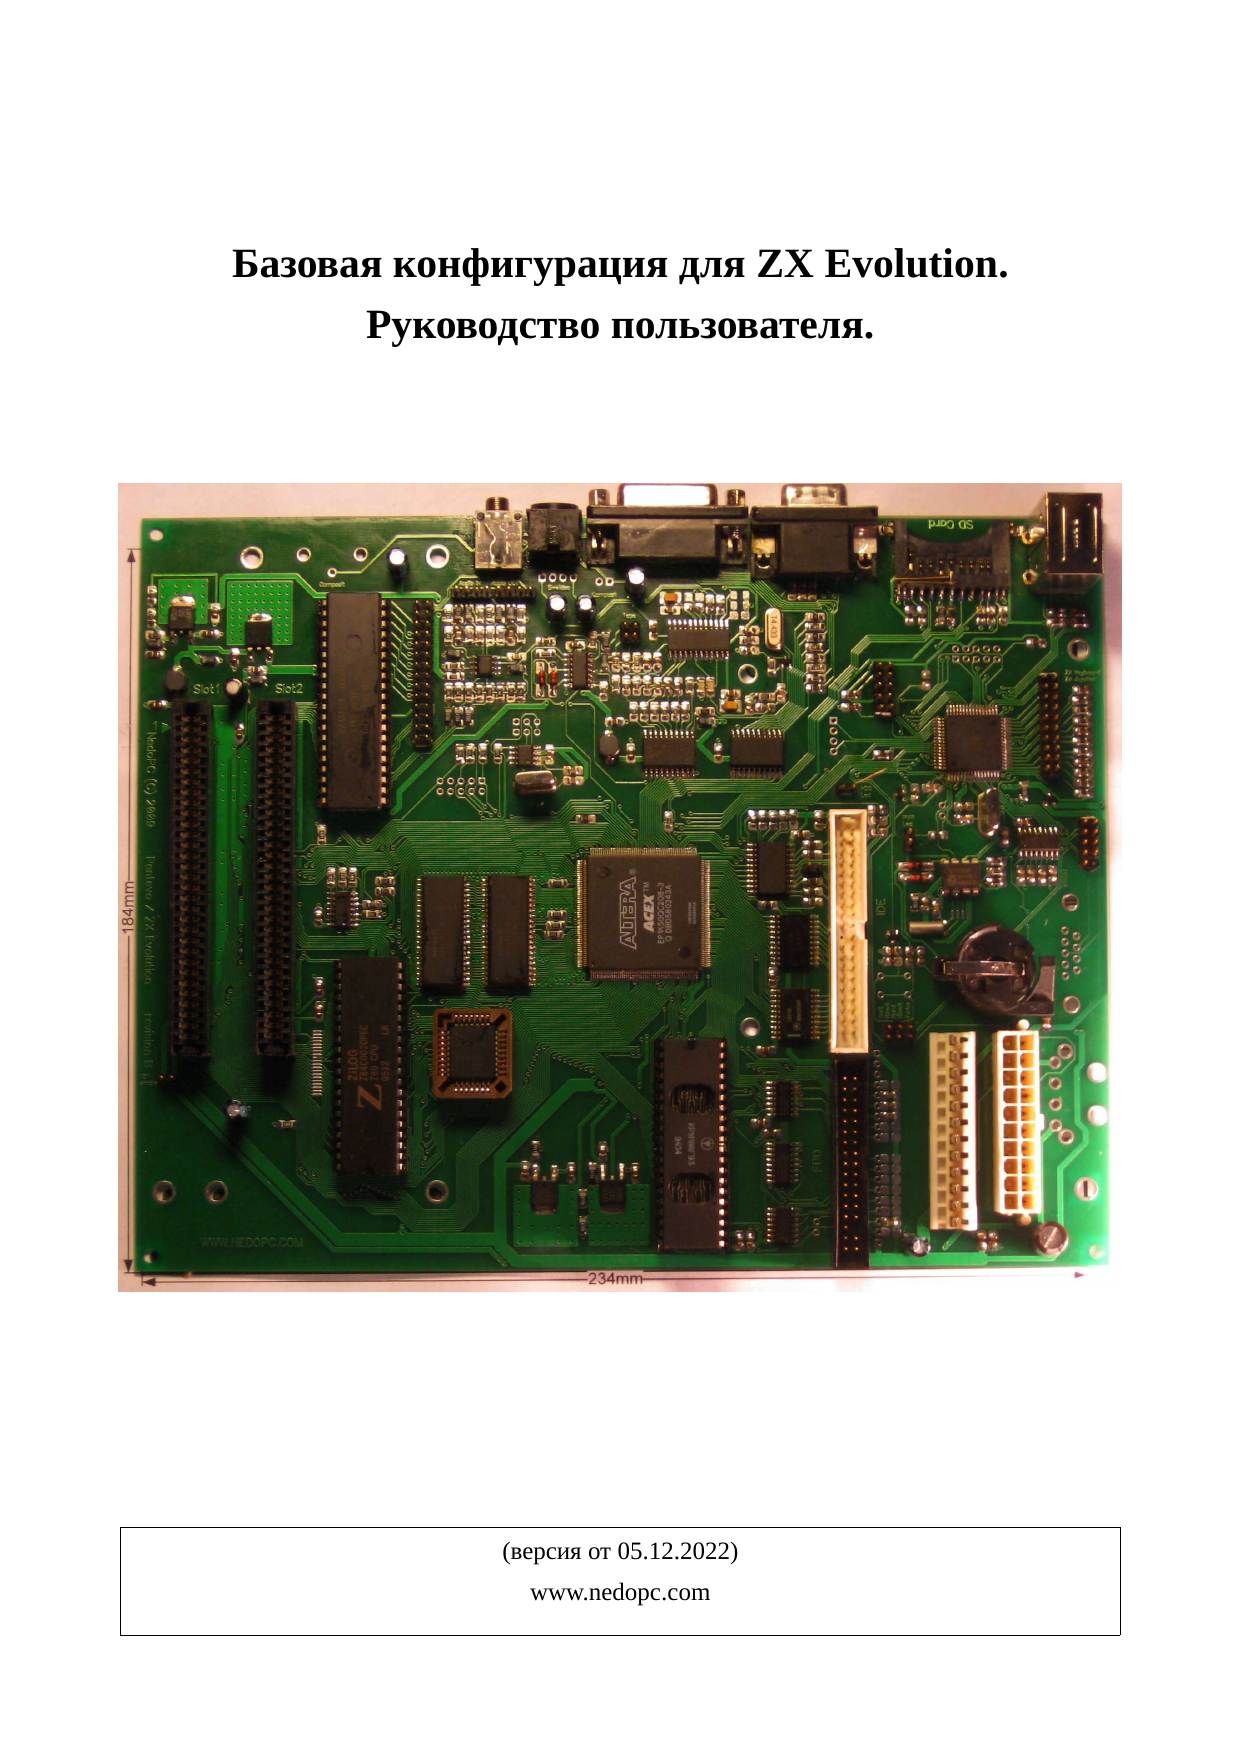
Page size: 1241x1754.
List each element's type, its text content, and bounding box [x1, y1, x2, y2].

text Базовая конфигурация для ZX Evolution. [118, 239, 1122, 287]
text (версия от 05.12.2022) [129, 1536, 1111, 1565]
text www.nedopc.com [129, 1577, 1111, 1606]
picture [118, 483, 1122, 1292]
text Руководство пользователя. [118, 299, 1122, 347]
